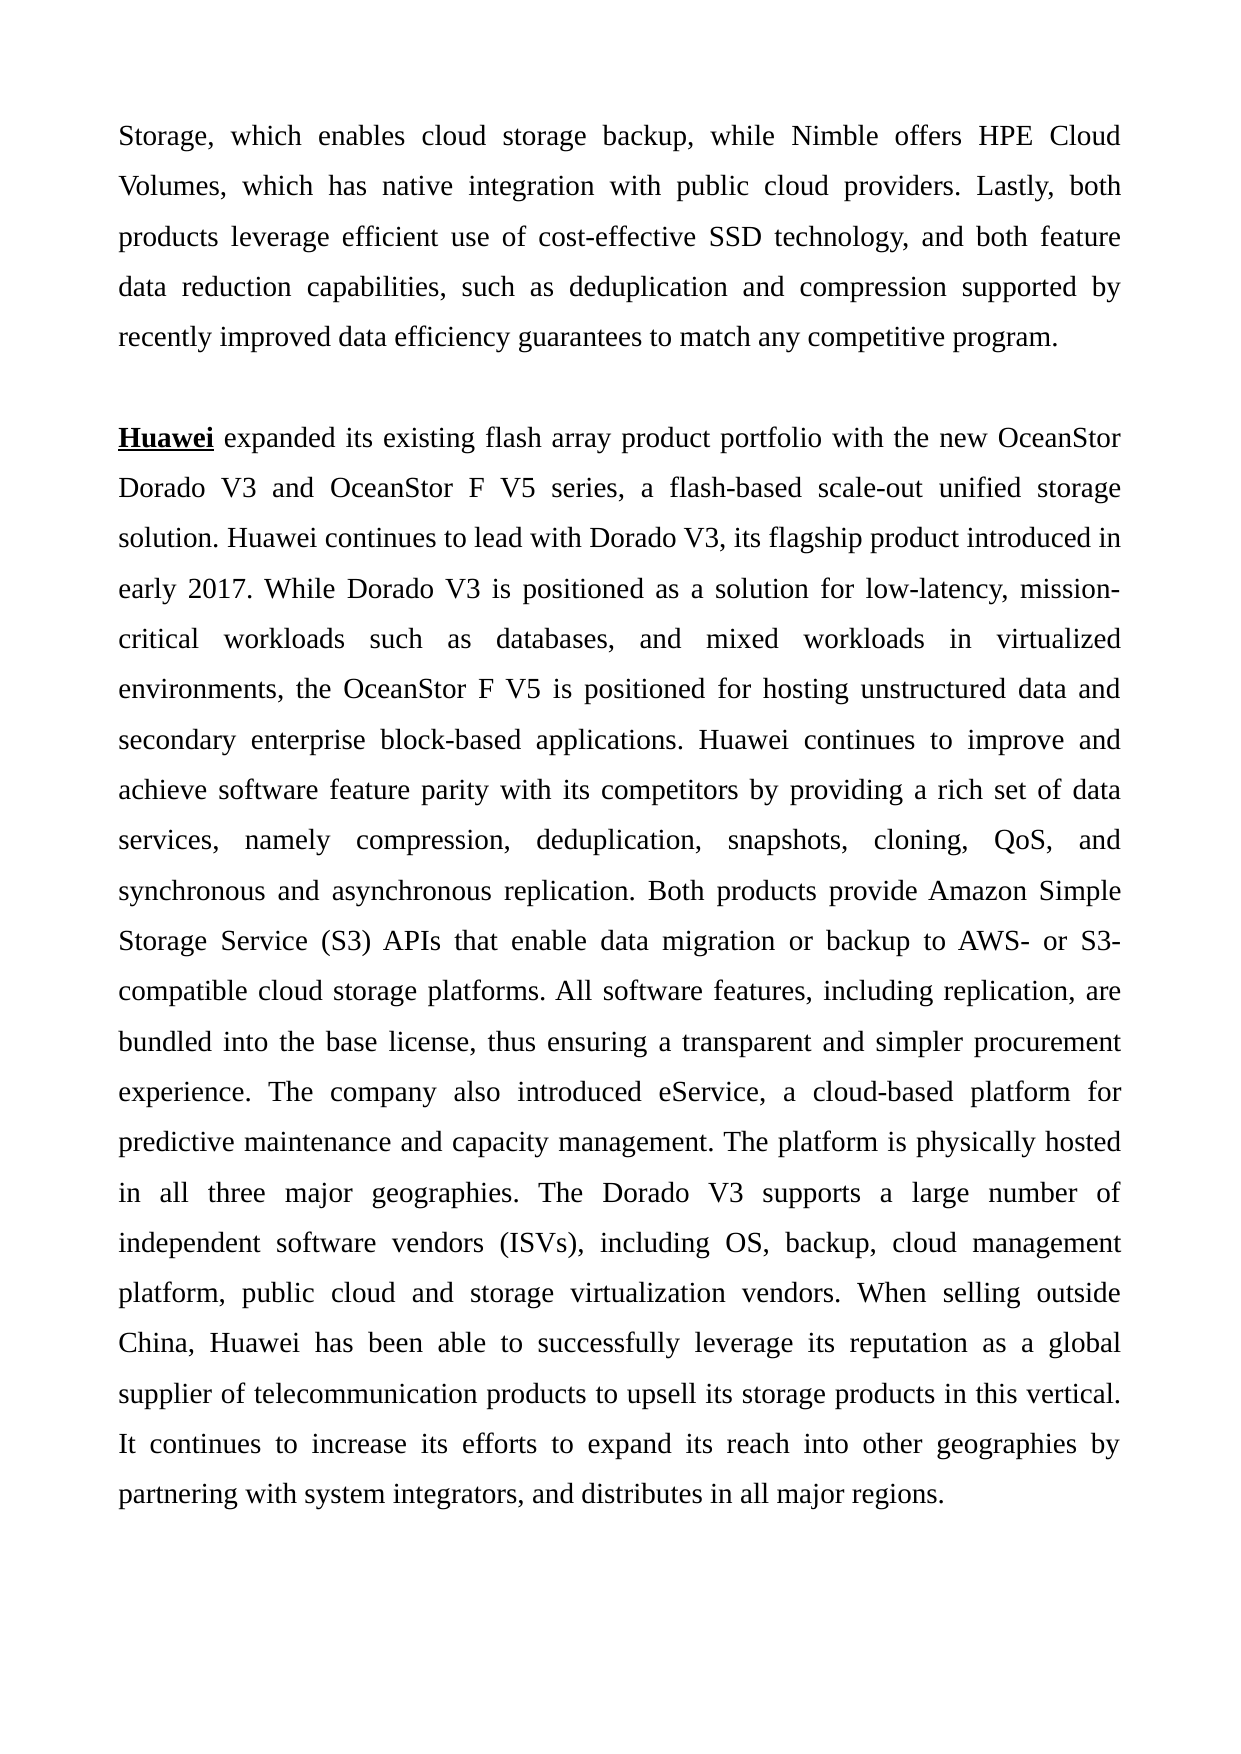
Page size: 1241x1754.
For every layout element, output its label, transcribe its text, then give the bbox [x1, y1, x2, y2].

text Huawei expanded its existing flash array product portfolio with the new OceanStor Dorado V3 and OceanStor F V5 series, a flash-based scale-out unified storage solution. Huawei continues to lead with Dorado V3, its flagship product introduced in early 2017. While Dorado V3 is positioned as a solution for low-latency, mission-critical workloads such as databases, and mixed workloads in virtualized environments, the OceanStor F V5 is positioned for hosting unstructured data and secondary enterprise block-based applications. Huawei continues to improve and achieve software feature parity with its competitors by providing a rich set of data services, namely compression, deduplication, snapshots, cloning, QoS, and synchronous and asynchronous replication. Both products provide Amazon Simple Storage Service (S3) APIs that enable data migration or backup to AWS- or S3-compatible cloud storage platforms. All software features, including replication, are bundled into the base license, thus ensuring a transparent and simpler procurement experience. The company also introduced eService, a cloud-based platform for predictive maintenance and capacity management. The platform is physically hosted in all three major geographies. The Dorado V3 supports a large number of independent software vendors (ISVs), including OS, backup, cloud management platform, public cloud and storage virtualization vendors. When selling outside China, Huawei has been able to successfully leverage its reputation as a global supplier of telecommunication products to upsell its storage products in this vertical. It continues to increase its efforts to expand its reach into other geographies by partnering with system integrators, and distributes in all major regions. [118, 420, 1122, 1510]
text Storage, which enables cloud storage backup, while Nimble offers HPE Cloud Volumes, which has native integration with public cloud providers. Lastly, both products leverage efficient use of cost-effective SSD technology, and both feature data reduction capabilities, such as deduplication and compression supported by recently improved data efficiency guarantees to match any competitive program. [118, 118, 1122, 353]
